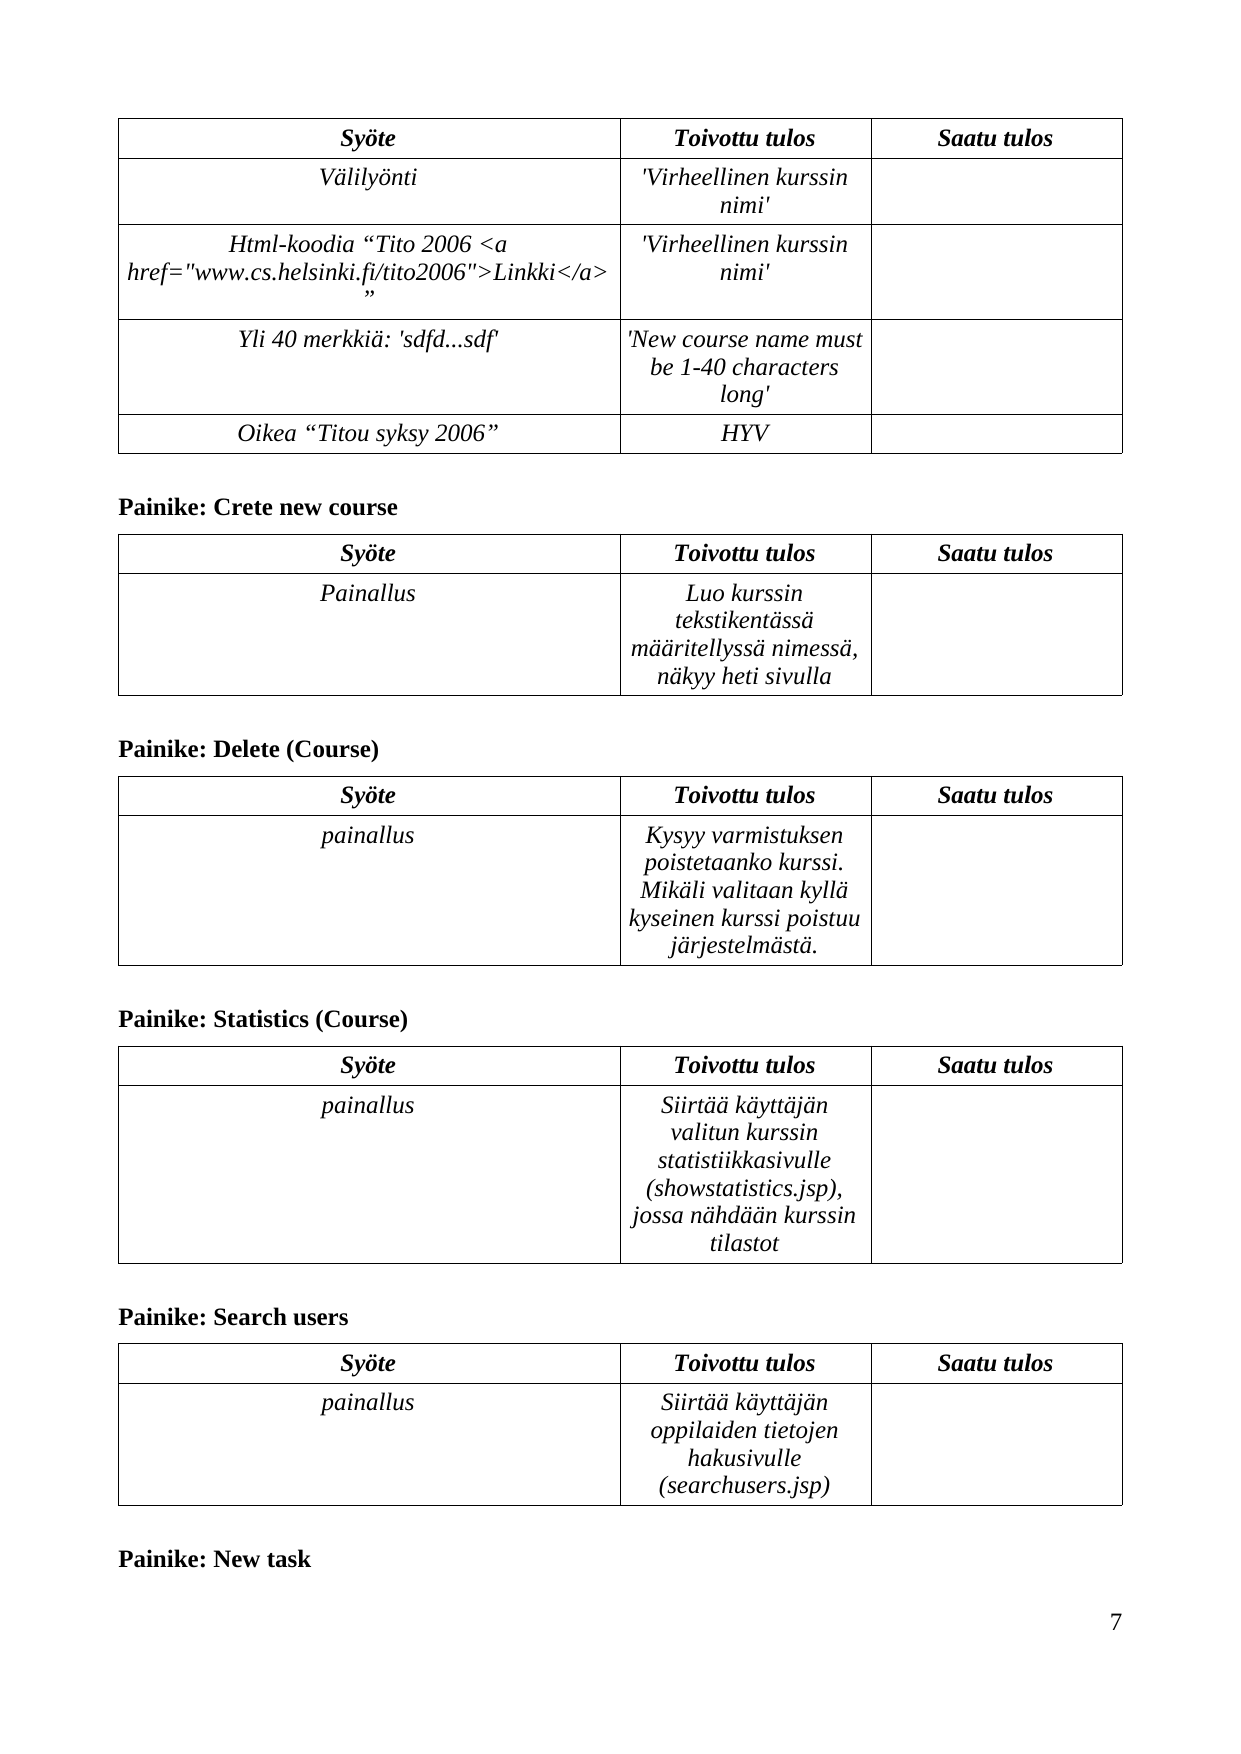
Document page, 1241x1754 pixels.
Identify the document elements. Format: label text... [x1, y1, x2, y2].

text Painike: Search users [118, 1303, 1122, 1331]
table_header Syöte [119, 119, 620, 157]
table_header Syöte [119, 777, 620, 815]
table_cell Siirtää käyttäjän valitun kurssin statistiikkasivulle (showstatistics.jsp), jossa nähdään kurssin tilastot [621, 1086, 871, 1263]
table_cell 'New course name must be 1-40 characters long' [621, 320, 871, 414]
table_header Saatu tulos [872, 535, 1122, 573]
table_cell [872, 320, 1122, 414]
table_cell [872, 1384, 1122, 1505]
table_cell Oikea “Titou syksy 2006” [119, 415, 620, 453]
table_cell Välilyönti [119, 159, 620, 224]
table_header Saatu tulos [872, 1344, 1122, 1382]
text Painike: Statistics (Course) [118, 1005, 1122, 1033]
table_cell 'Virheellinen kurssin nimi' [621, 159, 871, 224]
table_cell [872, 159, 1122, 224]
table_cell painallus [119, 816, 620, 965]
table_cell Painallus [119, 574, 620, 695]
table_header Saatu tulos [872, 1047, 1122, 1085]
table_cell painallus [119, 1086, 620, 1263]
table_cell [872, 415, 1122, 453]
table_cell Kysyy varmistuksen poistetaanko kurssi. Mikäli valitaan kyllä kyseinen kurssi poistuu järjestelmästä. [621, 816, 871, 965]
table_cell [872, 1086, 1122, 1263]
table_cell Yli 40 merkkiä: 'sdfd...sdf' [119, 320, 620, 414]
table_cell [872, 574, 1122, 695]
table_cell Siirtää käyttäjän oppilaiden tietojen hakusivulle (searchusers.jsp) [621, 1384, 871, 1505]
table_cell 'Virheellinen kurssin nimi' [621, 225, 871, 319]
table_cell HYV [621, 415, 871, 453]
table_header Toivottu tulos [621, 535, 871, 573]
table_cell Luo kurssin tekstikentässä määritellyssä nimessä, näkyy heti sivulla [621, 574, 871, 695]
table_header Toivottu tulos [621, 1344, 871, 1382]
table_cell Html-koodia “Tito 2006 <a href="www.cs.helsinki.fi/tito2006">Linkki</a>” [119, 225, 620, 319]
table_header Syöte [119, 1344, 620, 1382]
text Painike: Crete new course [118, 493, 1122, 521]
table_header Saatu tulos [872, 119, 1122, 157]
table_header Saatu tulos [872, 777, 1122, 815]
table_header Toivottu tulos [621, 777, 871, 815]
table_cell [872, 816, 1122, 965]
text Painike: Delete (Course) [118, 736, 1122, 763]
table_header Syöte [119, 535, 620, 573]
table_header Syöte [119, 1047, 620, 1085]
table_header Toivottu tulos [621, 119, 871, 157]
table_cell painallus [119, 1384, 620, 1505]
table_cell [872, 225, 1122, 319]
text Painike: New task [118, 1545, 1122, 1573]
table_header Toivottu tulos [621, 1047, 871, 1085]
